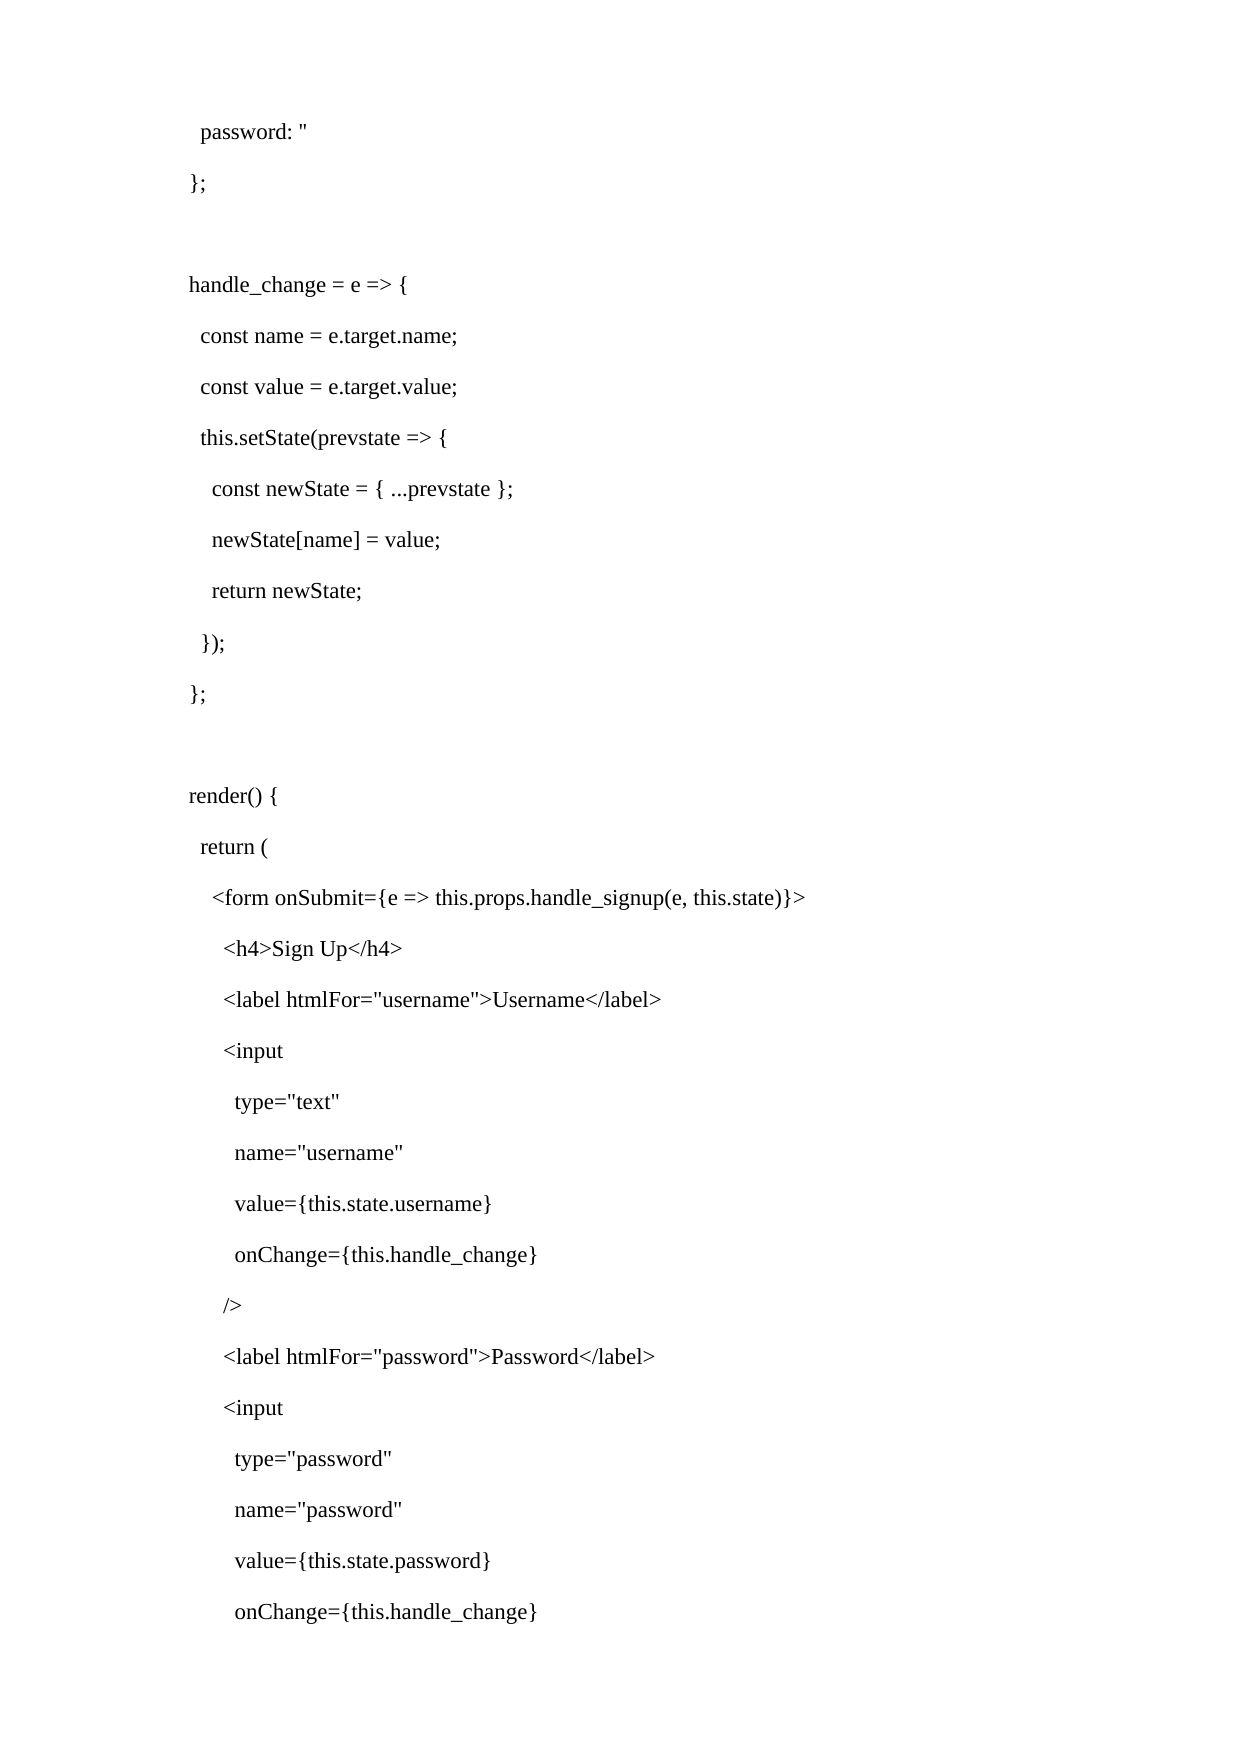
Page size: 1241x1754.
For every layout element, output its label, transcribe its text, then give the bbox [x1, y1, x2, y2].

text handle_change = e => { [177, 271, 1152, 298]
text <input [177, 1394, 1152, 1421]
text <label htmlFor="username">Username</label> [177, 986, 1152, 1012]
text return newState; [177, 577, 1152, 604]
text }); [177, 628, 1152, 655]
text }; [177, 679, 1152, 706]
text password: '' [177, 118, 1152, 144]
text <form onSubmit={e => this.props.handle_signup(e, this.state)}> [177, 884, 1152, 910]
text onChange={this.handle_change} [177, 1598, 1152, 1625]
text value={this.state.username} [177, 1190, 1152, 1216]
text onChange={this.handle_change} [177, 1241, 1152, 1267]
text render() { [177, 782, 1152, 808]
text value={this.state.password} [177, 1547, 1152, 1574]
text /> [177, 1292, 1152, 1318]
text <input [177, 1037, 1152, 1063]
text type="password" [177, 1445, 1152, 1472]
text }; [177, 169, 1152, 196]
text <label htmlFor="password">Password</label> [177, 1343, 1152, 1369]
text name="password" [177, 1496, 1152, 1523]
text const newState = { ...prevstate }; [177, 475, 1152, 502]
text const name = e.target.name; [177, 322, 1152, 349]
text this.setState(prevstate => { [177, 424, 1152, 451]
text const value = e.target.value; [177, 373, 1152, 400]
text name="username" [177, 1139, 1152, 1165]
text return ( [177, 833, 1152, 859]
text newState[name] = value; [177, 526, 1152, 553]
text <h4>Sign Up</h4> [177, 935, 1152, 961]
text type="text" [177, 1088, 1152, 1114]
